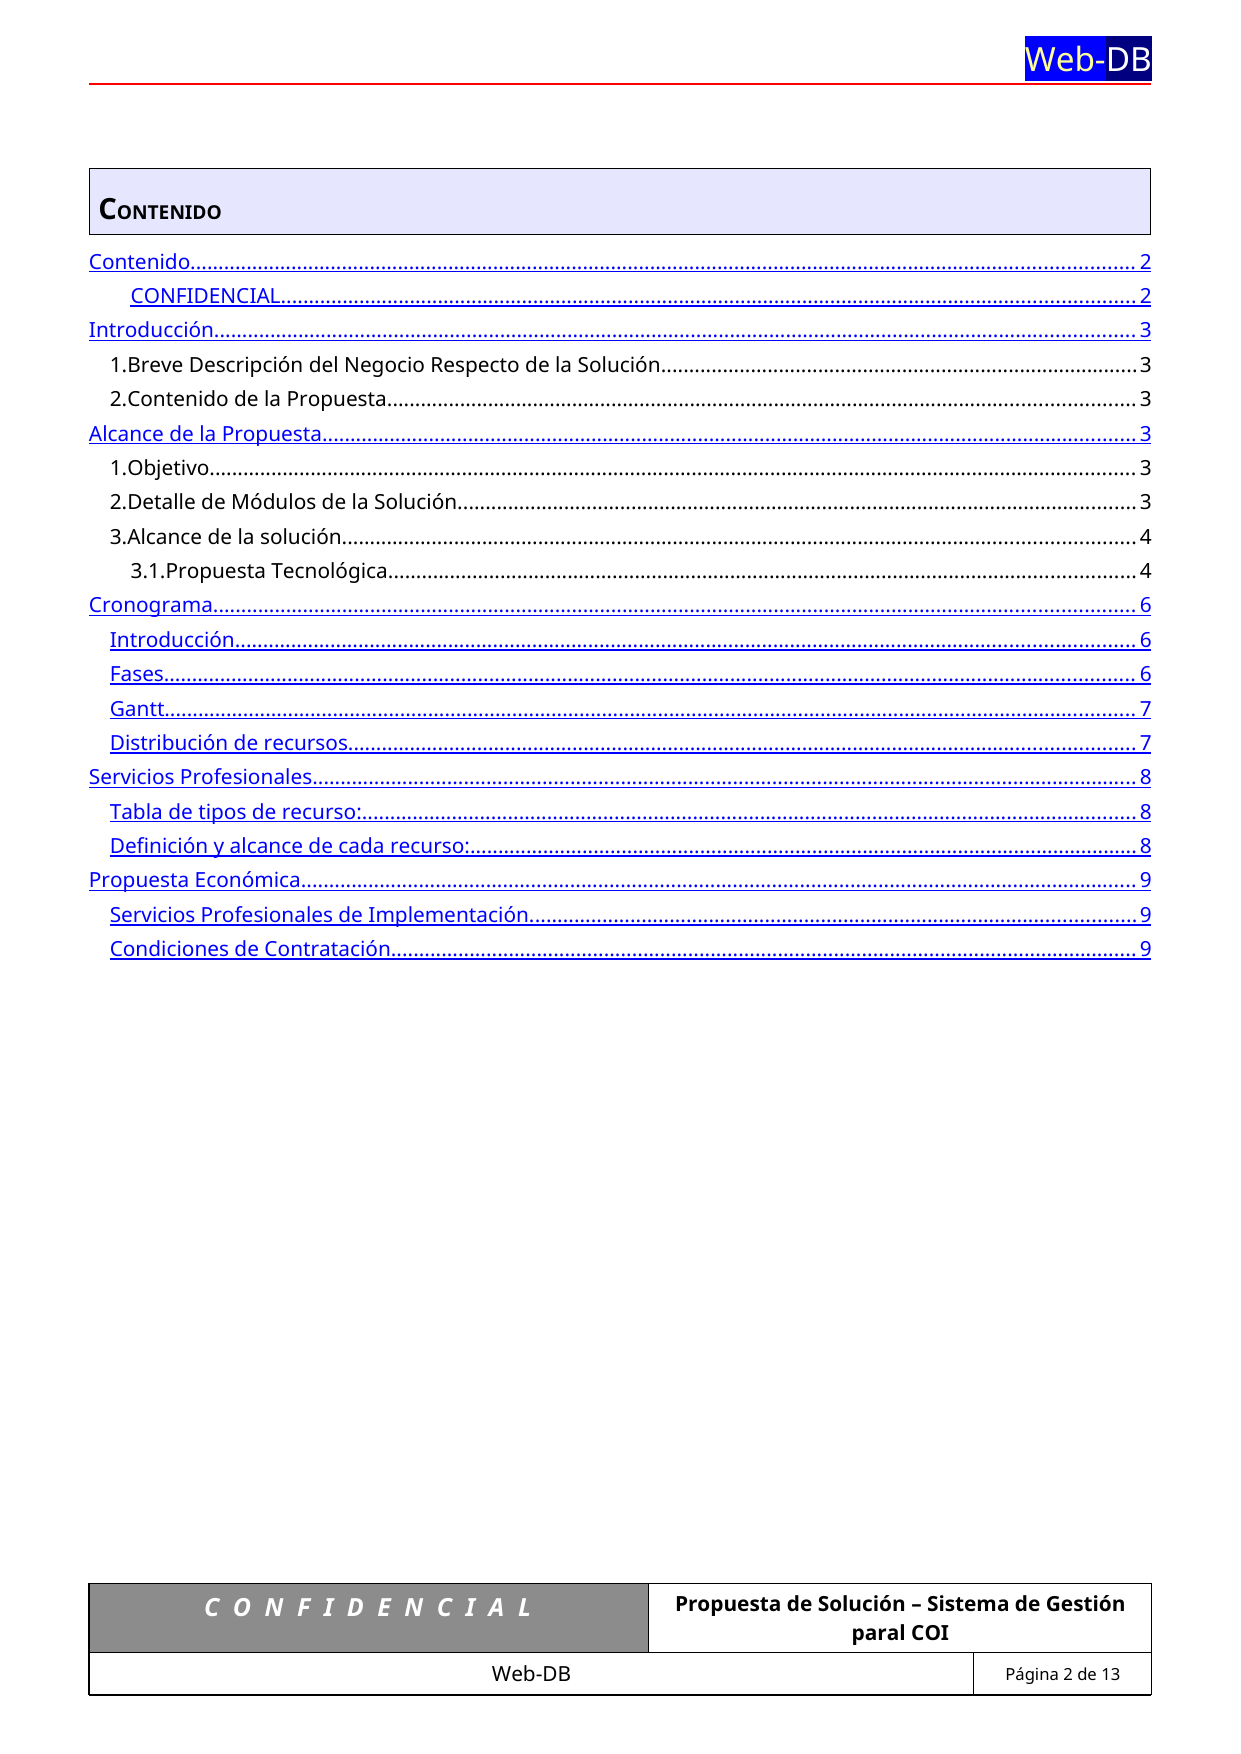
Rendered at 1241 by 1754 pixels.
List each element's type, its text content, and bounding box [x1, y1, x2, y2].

text Gantt 7 [109, 694, 1151, 718]
text 2.Detalle de Módulos de la Solución. 3 [109, 487, 1151, 516]
text [109, 753, 1151, 757]
text Contenido 2 [89, 247, 1151, 271]
text Introducción 6 [109, 625, 1151, 649]
text Servicios Profesionales 8 [89, 762, 1151, 787]
text Distribución de recursos 7 [109, 728, 1151, 752]
text Introducción 3 [89, 316, 1151, 340]
text 2.Contenido de la Propuesta. 3 [109, 384, 1151, 413]
text 1.Objetivo. 3 [109, 453, 1151, 482]
text CONFIDENCIAL 2 [130, 281, 1151, 305]
subtitle Contenido [90, 169, 1150, 234]
text Servicios Profesionales de Implementación. 9 [109, 900, 1151, 924]
text Fases 6 [109, 659, 1151, 683]
text [109, 959, 1151, 963]
text [109, 684, 1151, 688]
text Tabla de tipos de recurso: 8 [109, 797, 1151, 821]
text Condiciones de Contratación 9 [109, 934, 1151, 958]
text Propuesta Económica 9 [89, 866, 1151, 890]
text Definición y alcance de cada recurso: 8 [109, 831, 1151, 855]
text 1.Breve Descripción del Negocio Respecto de la Solución. 3 [109, 350, 1151, 378]
text 3.1.Propuesta Tecnológica. 4 [130, 556, 1151, 585]
text Alcance de la Propuesta 3 [89, 419, 1151, 443]
text 3.Alcance de la solución. 4 [109, 522, 1151, 550]
text [109, 856, 1151, 860]
text Cronograma 6 [89, 591, 1151, 615]
